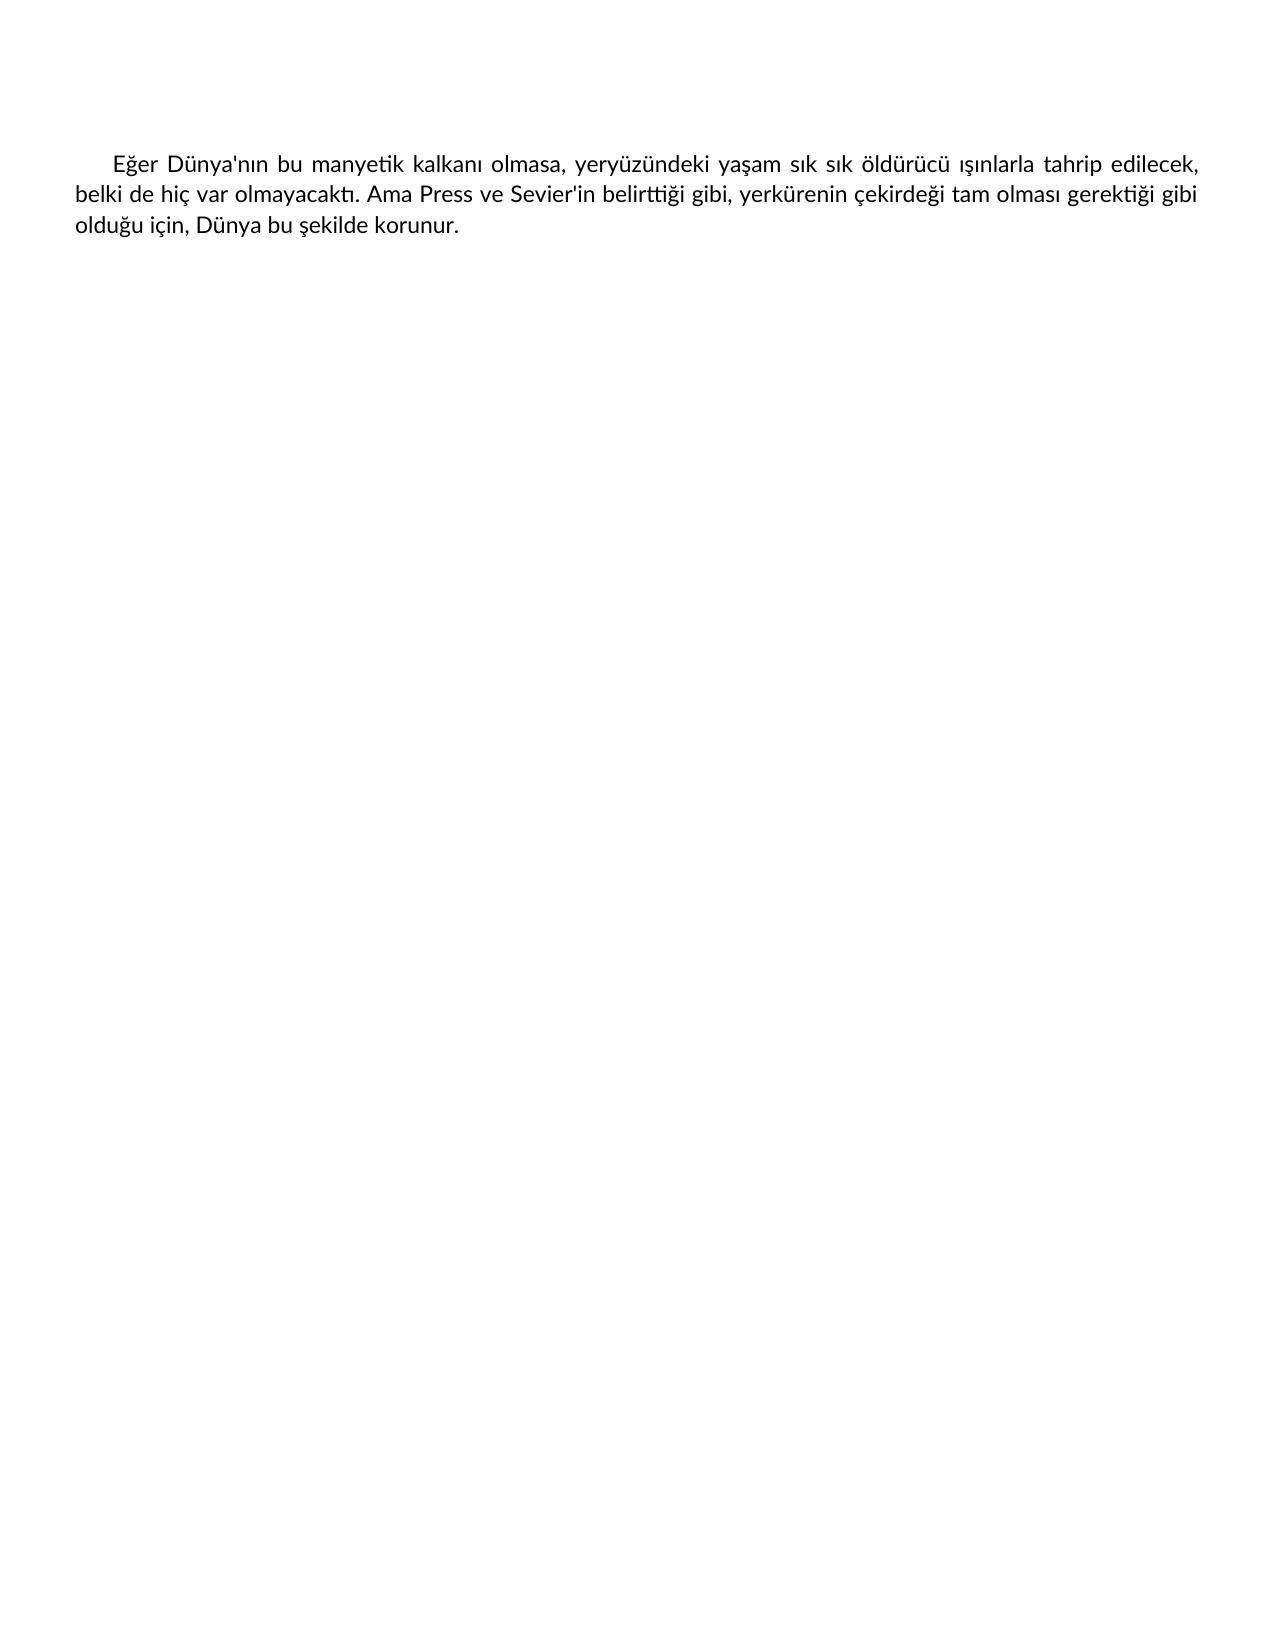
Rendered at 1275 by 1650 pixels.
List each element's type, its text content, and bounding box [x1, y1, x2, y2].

text Eğer Dünya'nın bu manyetik kalkanı olmasa, yeryüzündeki yaşam sık sık öldürücü ışınlarla tahrip edilecek, belki de hiç var olmayacaktı. Ama Press ve Sevier'in belirttiği gibi, yerkürenin çekirdeği tam olması gerektiği gibi olduğu için, Dünya bu şekilde korunur. [75, 150, 1200, 238]
